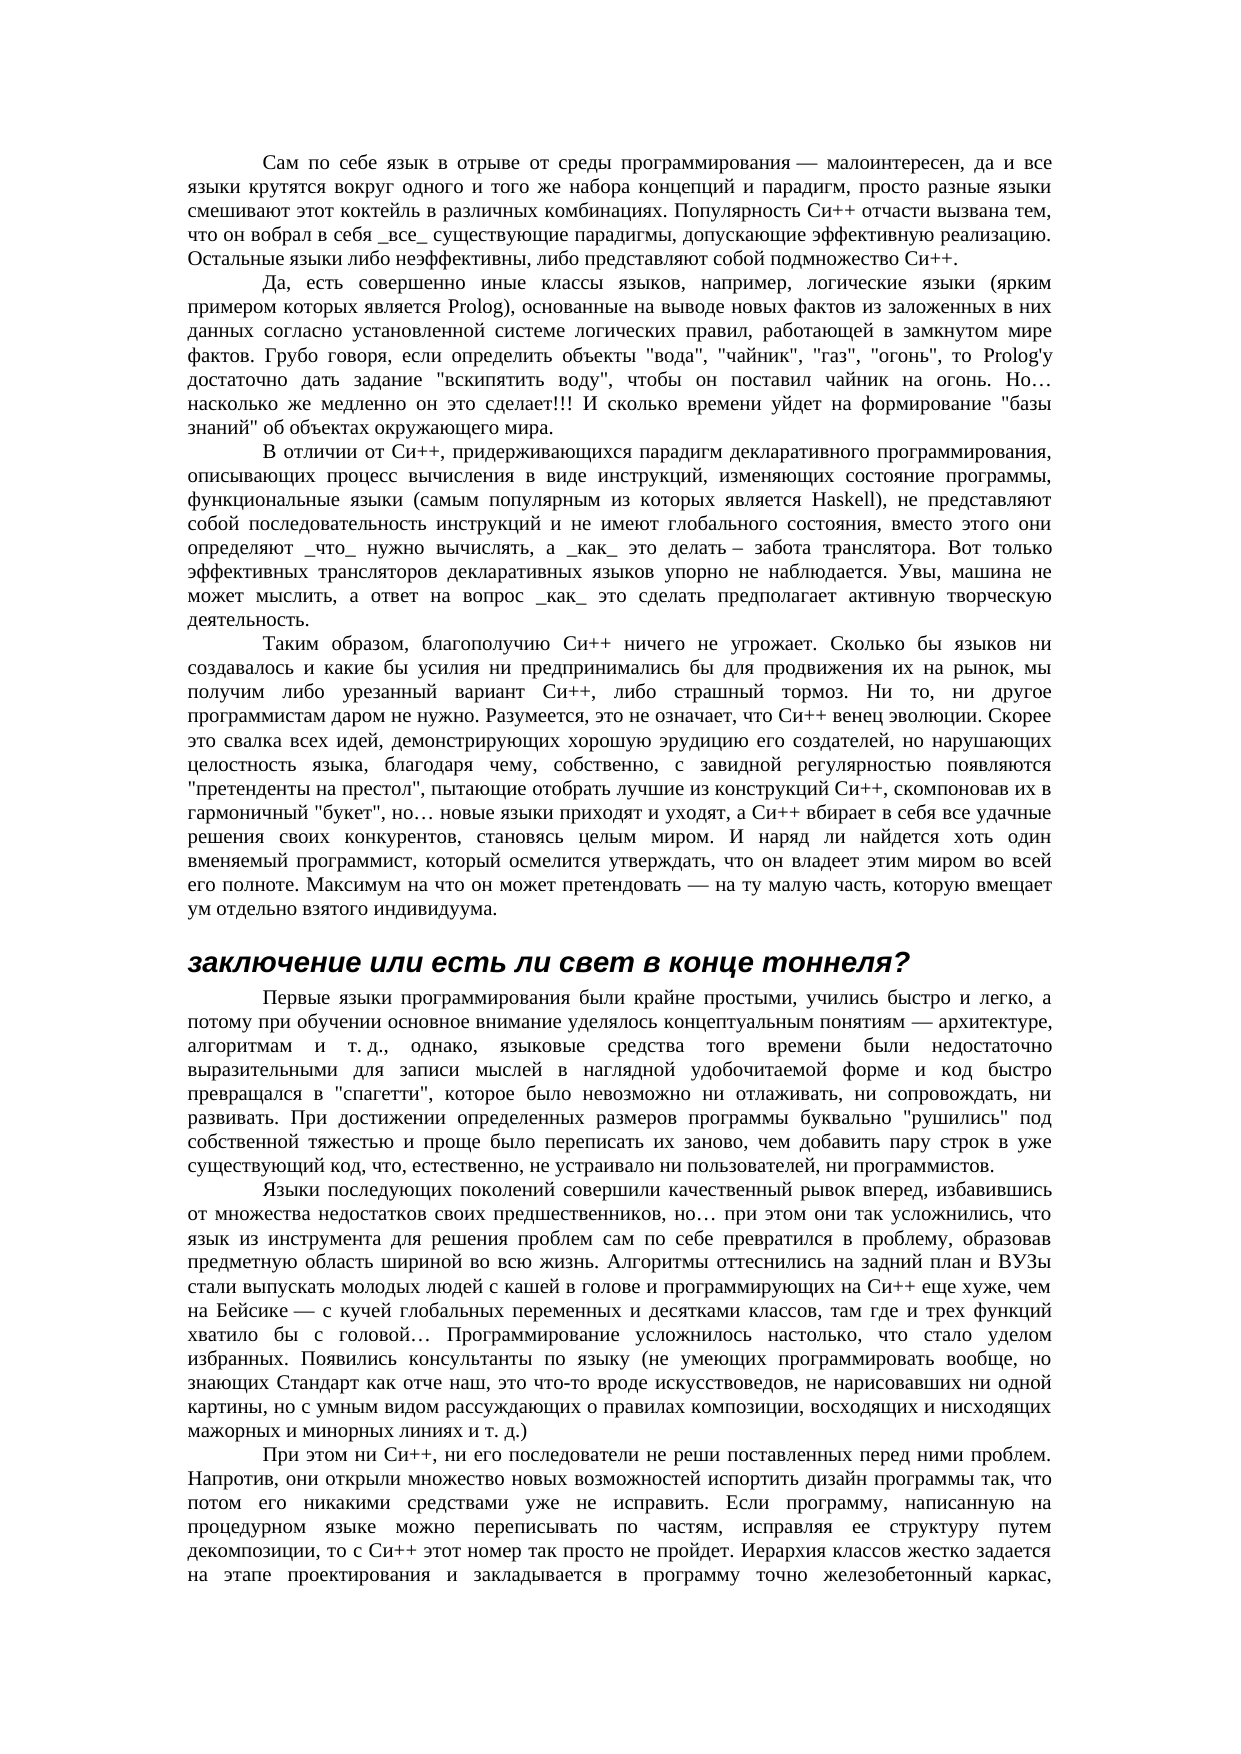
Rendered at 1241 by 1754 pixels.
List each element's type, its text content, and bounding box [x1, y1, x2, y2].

text При этом ни Си++, ни его последователи не реши поставленных перед ними проблем. Напротив, они открыли множество новых возможностей испортить дизайн программы так, что потом его никакими средствами уже не исправить. Если программу, написанную на процедурном языке можно переписывать по частям, исправляя ее структуру путем декомпозиции, то с Си++ этот номер так просто не пройдет. Иерархия классов жестко задается на этапе проектирования и закладывается в программу точно железобетонный каркас, [187, 1442, 1053, 1586]
text Языки последующих поколений совершили качественный рывок вперед, избавившись от множества недостатков своих предшественников, но… при этом они так усложнились, что язык из инструмента для решения проблем сам по себе превратился в проблему, образовав предметную область шириной во всю жизнь. Алгоритмы оттеснились на задний план и ВУЗы стали выпускать молодых людей с кашей в голове и программирующих на Си++ еще хуже, чем на Бейсике — с кучей глобальных переменных и десятками классов, там где и трех функций хватило бы с головой… Программирование усложнилось настолько, что стало уделом избранных. Появились консультанты по языку (не умеющих программировать вообще, но знающих Стандарт как отче наш, это что-то вроде искусствоведов, не нарисовавших ни одной картины, но с умным видом рассуждающих о правилах композиции, восходящих и нисходящих мажорных и минорных линиях и т. д.) [187, 1177, 1053, 1442]
text Первые языки программирования были крайне простыми, учились быстро и легко, а потому при обучении основное внимание уделялось концептуальным понятиям — архитектуре, алгоритмам и т. д., однако, языковые средства того времени были недостаточно выразительными для записи мыслей в наглядной удобочитаемой форме и код быстро превращался в "спагетти", которое было невозможно ни отлаживать, ни сопровождать, ни развивать. При достижении определенных размеров программы буквально "рушились" под собственной тяжестью и проще было переписать их заново, чем добавить пару строк в уже существующий код, что, естественно, не устраивало ни пользователей, ни программистов. [187, 985, 1053, 1177]
text Сам по себе язык в отрыве от среды программирования — малоинтересен, да и все языки крутятся вокруг одного и того же набора концепций и парадигм, просто разные языки смешивают этот коктейль в различных комбинациях. Популярность Си++ отчасти вызвана тем, что он вобрал в себя _все_ существующие парадигмы, допускающие эффективную реализацию. Остальные языки либо неэффективны, либо представляют собой подмножество Си++. [187, 150, 1053, 270]
text Таким образом, благополучию Си++ ничего не угрожает. Сколько бы языков ни создавалось и какие бы усилия ни предпринимались бы для продвижения их на рынок, мы получим либо урезанный вариант Си++, либо страшный тормоз. Ни то, ни другое программистам даром не нужно. Разумеется, это не означает, что Си++ венец эволюции. Скорее это свалка всех идей, демонстрирующих хорошую эрудицию его создателей, но нарушающих целостность языка, благодаря чему, собственно, с завидной регулярностью появляются "претенденты на престол", пытающие отобрать лучшие из конструкций Си++, скомпоновав их в гармоничный "букет", но… новые языки приходят и уходят, а Си++ вбирает в себя все удачные решения своих конкурентов, становясь целым миром. И наряд ли найдется хоть один вменяемый программист, который осмелится утверждать, что он владеет этим миром во всей его полноте. Максимум на что он может претендовать — на ту малую часть, которую вмещает ум отдельно взятого индивидуума. [187, 631, 1053, 920]
text В отличии от Си++, придерживающихся парадигм декларативного программирования, описывающих процесс вычисления в виде инструкций, изменяющих состояние программы, функциональные языки (самым популярным из которых является Haskell), не представляют собой последовательность инструкций и не имеют глобального состояния, вместо этого они определяют _что_ нужно вычислять, а _как_ это делать – забота транслятора. Вот только эффективных трансляторов декларативных языков упорно не наблюдается. Увы, машина не может мыслить, а ответ на вопрос _как_ это сделать предполагает активную творческую деятельность. [187, 439, 1053, 631]
text Да, есть совершенно иные классы языков, например, логические языки (ярким примером которых является Prolog), основанные на выводе новых фактов из заложенных в них данных согласно установленной системе логических правил, работающей в замкнутом мире фактов. Грубо говоря, если определить объекты "вода", "чайник", "газ", "огонь", то Prolog'у достаточно дать задание "вскипятить воду", чтобы он поставил чайник на огонь. Но… насколько же медленно он это сделает!!! И сколько времени уйдет на формирование "базы знаний" об объектах окружающего мира. [187, 270, 1053, 439]
subtitle заключение или есть ли свет в конце тоннеля? [187, 945, 1053, 978]
